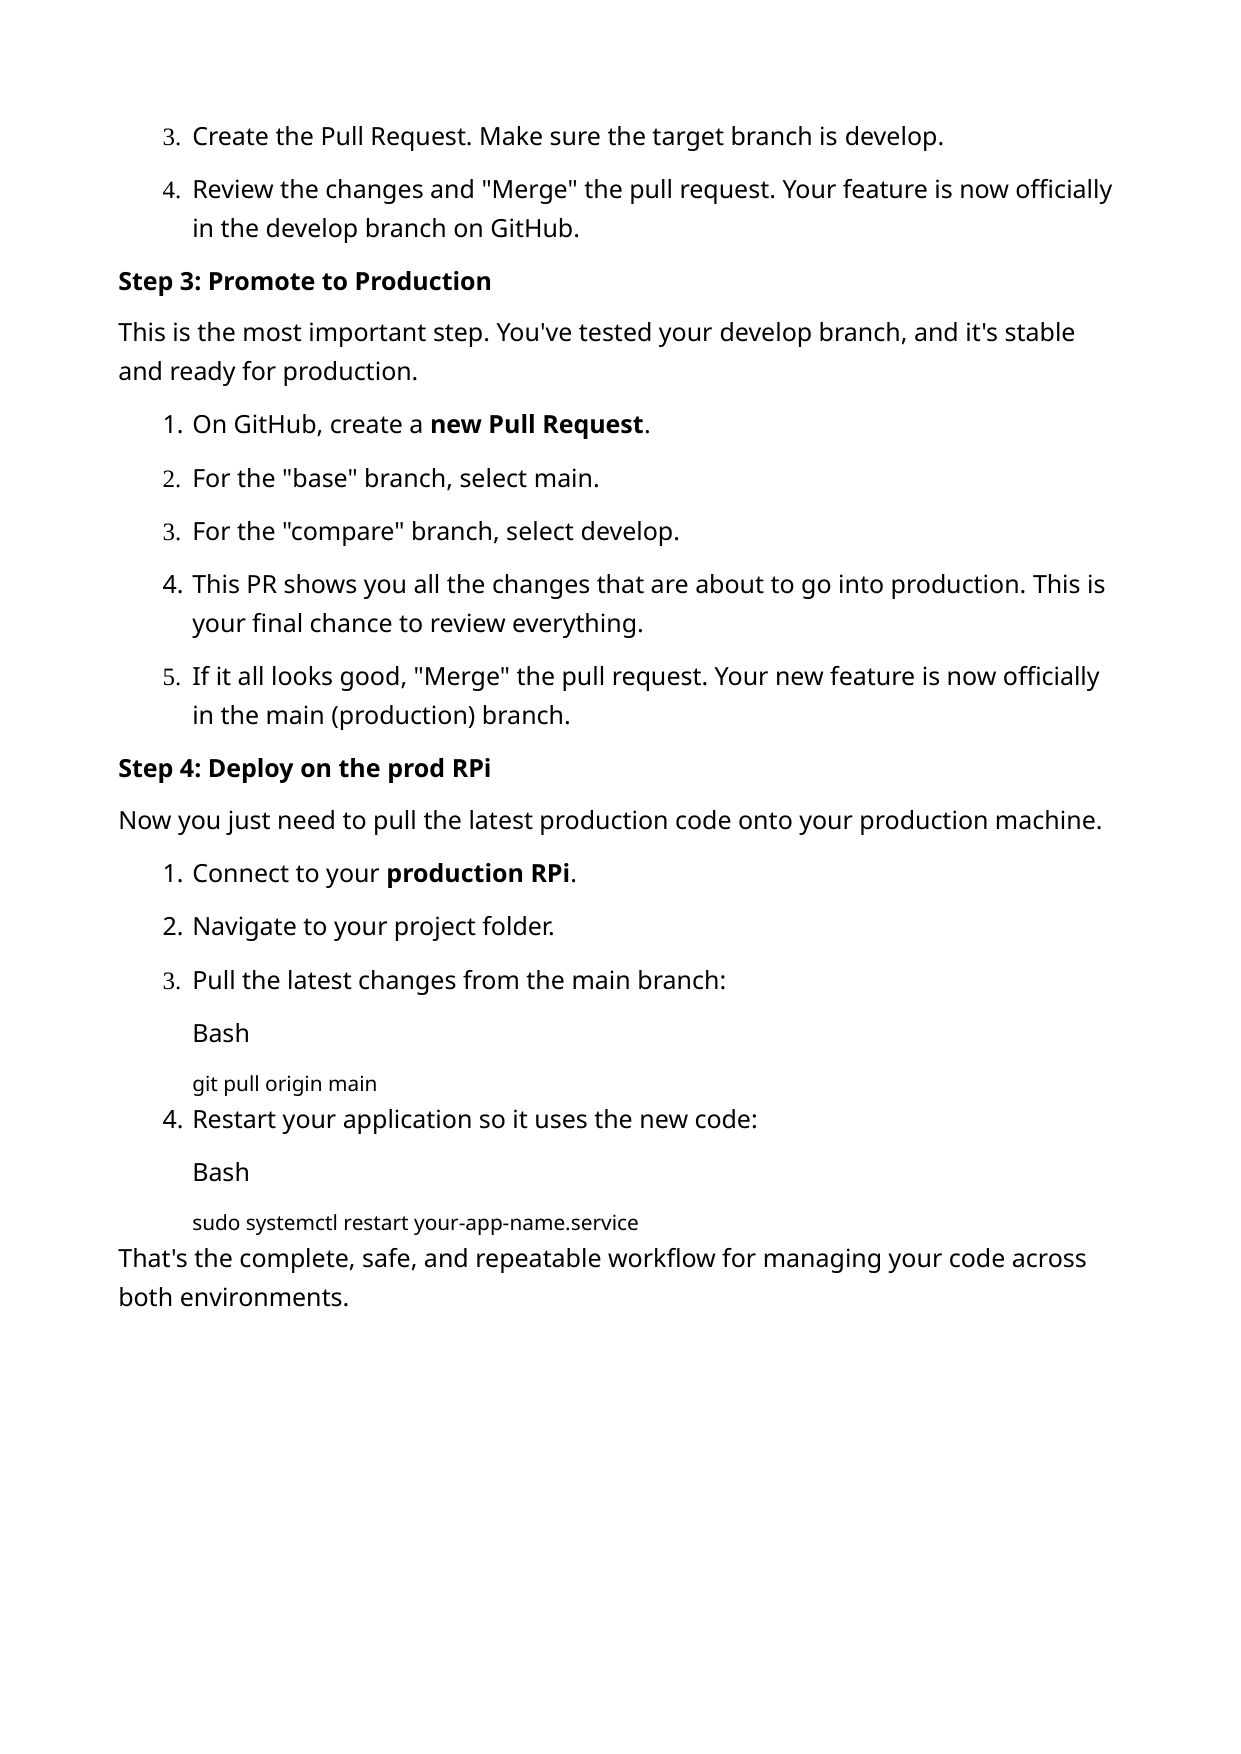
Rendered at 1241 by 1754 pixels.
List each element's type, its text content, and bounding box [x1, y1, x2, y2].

list Review the changes and "Merge" the pull request. Your feature is now officially in the develop branch on GitHub. [162, 171, 1122, 244]
text Now you just need to pull the latest production code onto your production machine. [118, 802, 1122, 836]
list Connect to your production RPi. [162, 856, 1122, 890]
list Navigate to your project folder. [162, 909, 1122, 943]
list This PR shows you all the changes that are about to go into production. This is your final chance to review everything. [162, 567, 1122, 640]
subtitle Step 4: Deploy on the prod RPi [118, 751, 1122, 785]
list sudo systemctl restart your-app-name.service [162, 1208, 1122, 1236]
list Bash [162, 1016, 1122, 1050]
list git pull origin main [162, 1069, 1122, 1097]
list Create the Pull Request. Make sure the target branch is develop. [162, 118, 1122, 152]
list For the "compare" branch, select develop. [162, 513, 1122, 548]
list If it all looks good, "Merge" the pull request. Your new feature is now officially in the main (production) branch. [162, 659, 1122, 732]
list Pull the latest changes from the main branch: [162, 962, 1122, 996]
text That's the complete, safe, and repeatable workflow for managing your code across both environments. [118, 1240, 1122, 1313]
list Bash [162, 1155, 1122, 1189]
subtitle Step 3: Promote to Production [118, 263, 1122, 298]
list For the "base" branch, select main. [162, 460, 1122, 494]
list Restart your application so it uses the new code: [162, 1101, 1122, 1135]
list On GitHub, create a new Pull Request. [162, 407, 1122, 441]
text This is the most important step. You've tested your develop branch, and it's stable and ready for production. [118, 315, 1122, 388]
